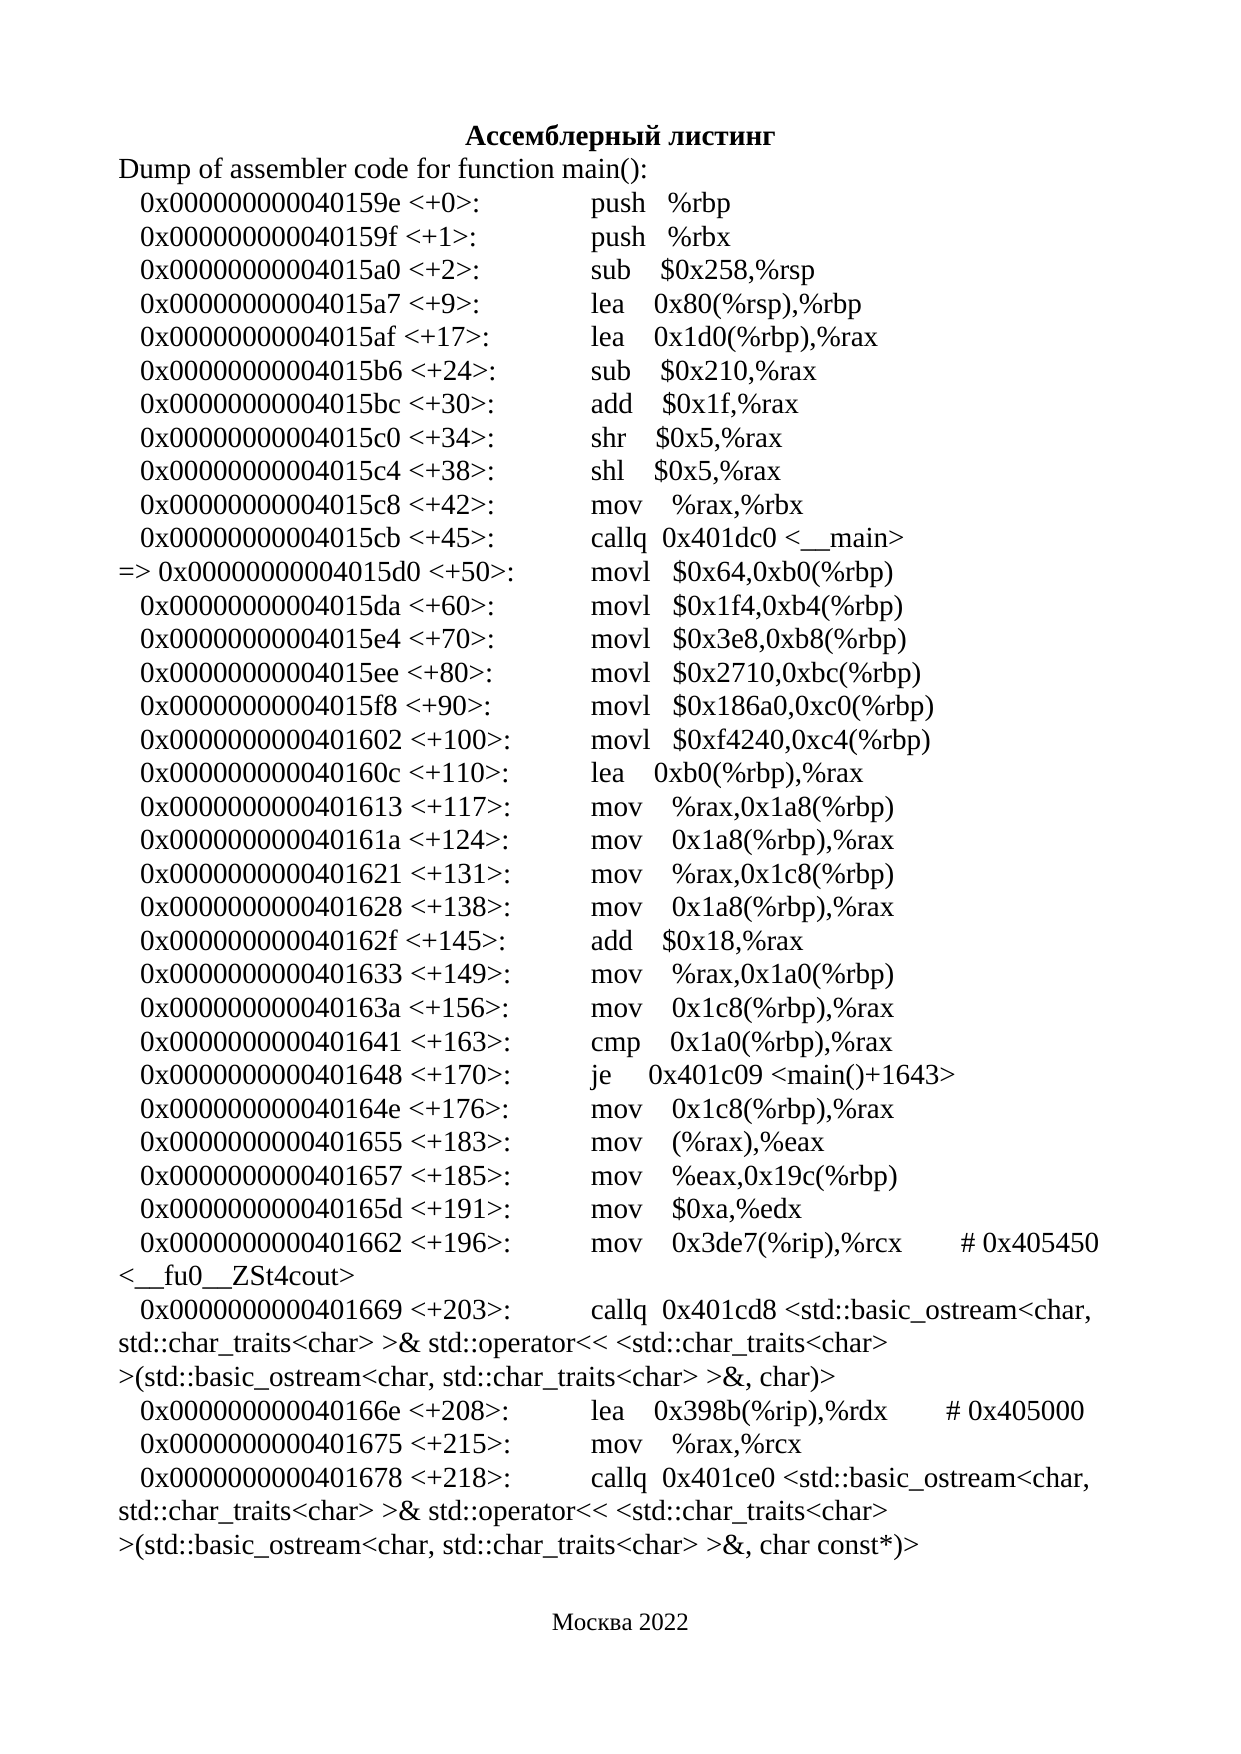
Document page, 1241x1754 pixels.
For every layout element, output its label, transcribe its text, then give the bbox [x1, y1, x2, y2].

text 0x0000000000401662 <+196>: mov 0x3de7(%rip),%rcx # 0x405450 <__fu0__ZSt4cout> [118, 1225, 1122, 1292]
text 0x00000000004015af <+17>: lea 0x1d0(%rbp),%rax [118, 319, 1122, 353]
text 0x00000000004015a0 <+2>: sub $0x258,%rsp [118, 252, 1122, 286]
text Dump of assembler code for function main(): [118, 152, 1122, 185]
text 0x000000000040159e <+0>: push %rbp [118, 185, 1122, 219]
text 0x00000000004015da <+60>: movl $0x1f4,0xb4(%rbp) [118, 588, 1122, 621]
text 0x000000000040163a <+156>: mov 0x1c8(%rbp),%rax [118, 990, 1122, 1024]
text 0x00000000004015e4 <+70>: movl $0x3e8,0xb8(%rbp) [118, 621, 1122, 655]
text 0x000000000040159f <+1>: push %rbx [118, 219, 1122, 252]
text 0x0000000000401648 <+170>: je 0x401c09 <main()+1643> [118, 1057, 1122, 1091]
text Ассемблерный листинг [118, 118, 1122, 152]
text 0x00000000004015a7 <+9>: lea 0x80(%rsp),%rbp [118, 286, 1122, 319]
text 0x0000000000401633 <+149>: mov %rax,0x1a0(%rbp) [118, 957, 1122, 990]
text 0x00000000004015ee <+80>: movl $0x2710,0xbc(%rbp) [118, 655, 1122, 688]
text 0x0000000000401655 <+183>: mov (%rax),%eax [118, 1124, 1122, 1158]
text 0x00000000004015c0 <+34>: shr $0x5,%rax [118, 420, 1122, 453]
text 0x00000000004015c4 <+38>: shl $0x5,%rax [118, 453, 1122, 487]
text 0x0000000000401641 <+163>: cmp 0x1a0(%rbp),%rax [118, 1024, 1122, 1057]
text 0x00000000004015b6 <+24>: sub $0x210,%rax [118, 353, 1122, 386]
text 0x0000000000401657 <+185>: mov %eax,0x19c(%rbp) [118, 1158, 1122, 1191]
text 0x0000000000401678 <+218>: callq 0x401ce0 <std::basic_ostream<char, std::char_traits<char> >& std::operator<< <std::char_traits<char> >(std::basic_ostream<char, std::char_traits<char> >&, char const*)> [118, 1460, 1122, 1560]
text 0x0000000000401675 <+215>: mov %rax,%rcx [118, 1426, 1122, 1460]
text 0x000000000040166e <+208>: lea 0x398b(%rip),%rdx # 0x405000 [118, 1393, 1122, 1426]
text 0x000000000040161a <+124>: mov 0x1a8(%rbp),%rax [118, 822, 1122, 856]
text 0x000000000040165d <+191>: mov $0xa,%edx [118, 1191, 1122, 1225]
text 0x0000000000401602 <+100>: movl $0xf4240,0xc4(%rbp) [118, 722, 1122, 755]
text => 0x00000000004015d0 <+50>: movl $0x64,0xb0(%rbp) [118, 554, 1122, 588]
text 0x0000000000401621 <+131>: mov %rax,0x1c8(%rbp) [118, 856, 1122, 889]
text 0x000000000040164e <+176>: mov 0x1c8(%rbp),%rax [118, 1091, 1122, 1124]
text 0x00000000004015bc <+30>: add $0x1f,%rax [118, 386, 1122, 420]
text 0x0000000000401669 <+203>: callq 0x401cd8 <std::basic_ostream<char, std::char_traits<char> >& std::operator<< <std::char_traits<char> >(std::basic_ostream<char, std::char_traits<char> >&, char)> [118, 1292, 1122, 1393]
text 0x00000000004015c8 <+42>: mov %rax,%rbx [118, 487, 1122, 521]
text 0x0000000000401613 <+117>: mov %rax,0x1a8(%rbp) [118, 789, 1122, 822]
text 0x00000000004015f8 <+90>: movl $0x186a0,0xc0(%rbp) [118, 688, 1122, 722]
text 0x0000000000401628 <+138>: mov 0x1a8(%rbp),%rax [118, 889, 1122, 923]
text 0x00000000004015cb <+45>: callq 0x401dc0 <__main> [118, 521, 1122, 554]
text 0x000000000040160c <+110>: lea 0xb0(%rbp),%rax [118, 755, 1122, 789]
text 0x000000000040162f <+145>: add $0x18,%rax [118, 923, 1122, 957]
